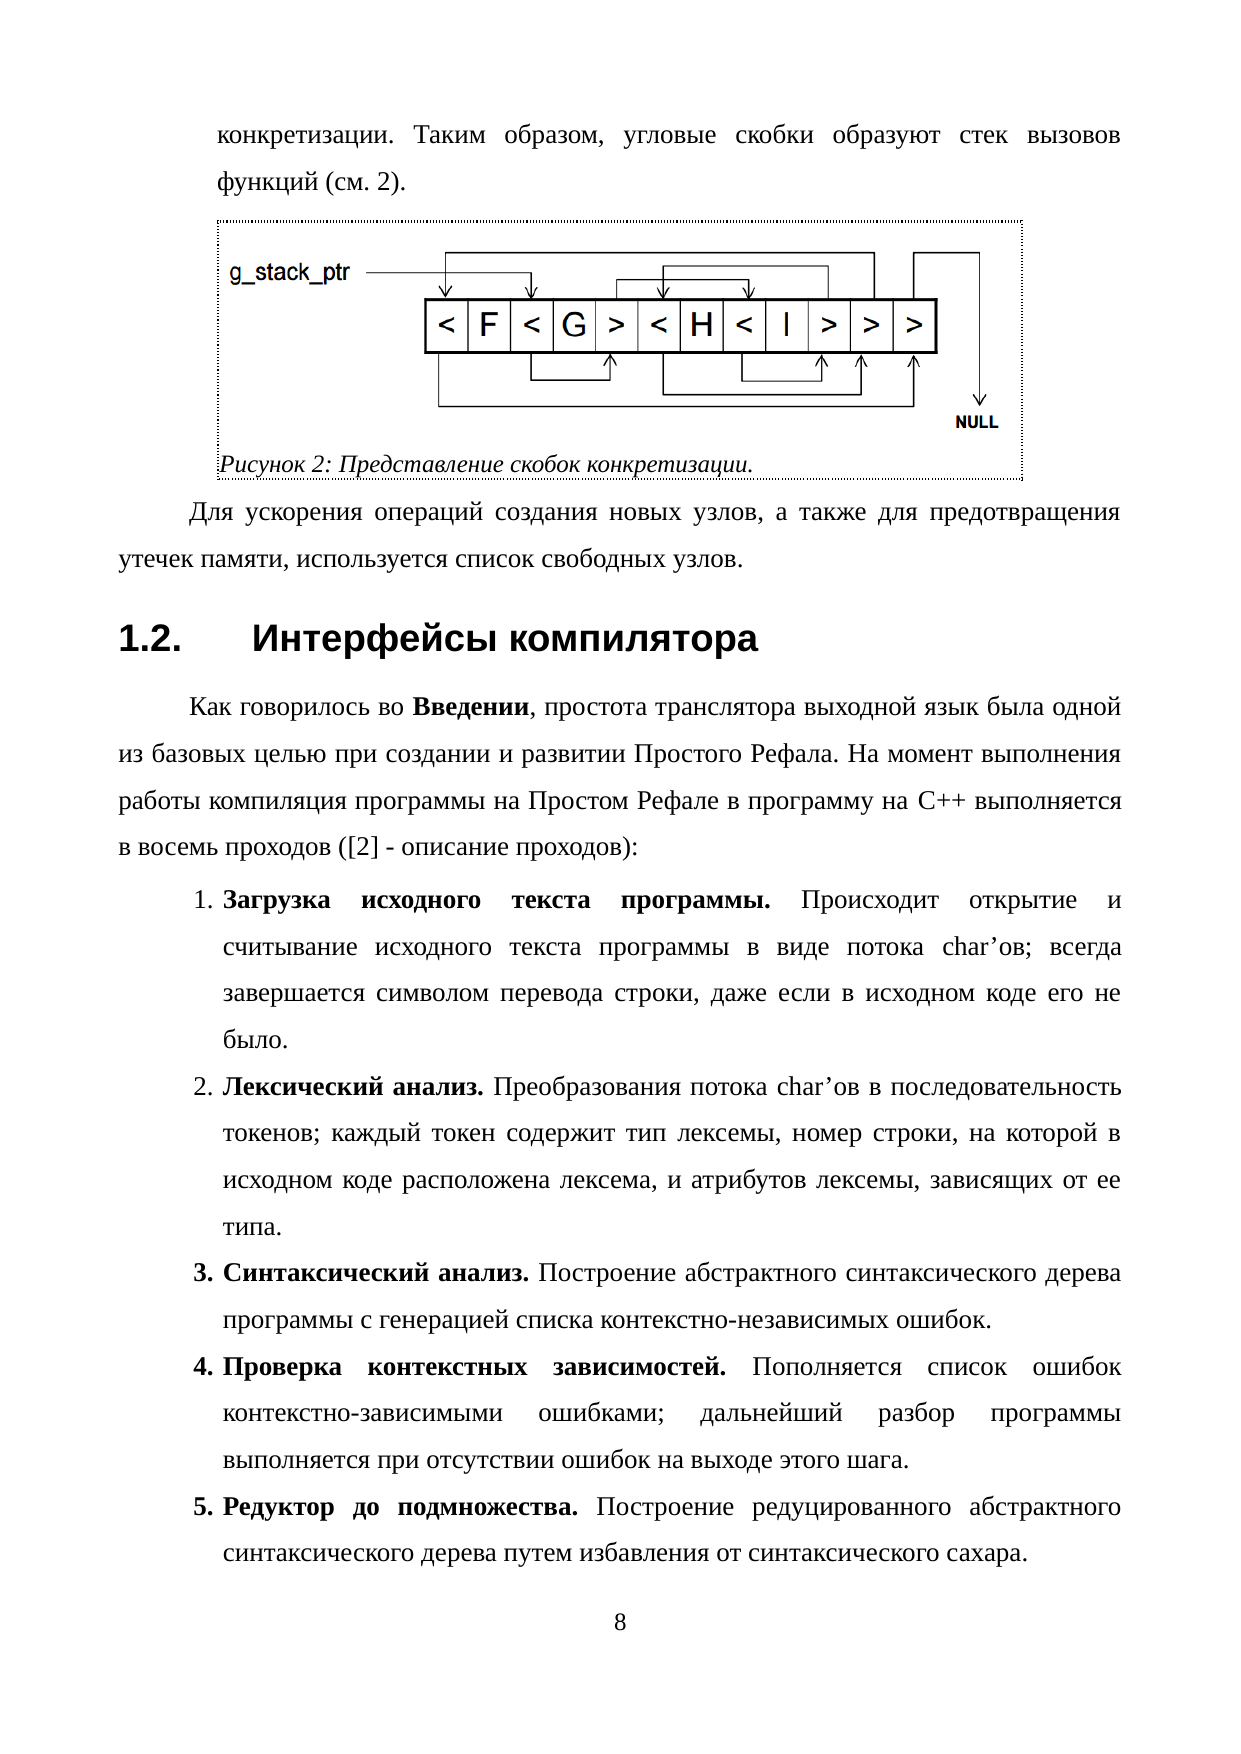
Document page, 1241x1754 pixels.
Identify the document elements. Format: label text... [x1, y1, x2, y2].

picture [219, 235, 1014, 444]
subtitle Интерфейсы компилятора [118, 616, 1122, 660]
list Синтаксический анализ. Построение абстрактного синтаксического дерева программы с генерацией списка контекстно-независимых ошибок. [193, 1256, 1122, 1334]
text Рисунок 2: Представление скобок конкретизации. [219, 235, 1021, 478]
list Проверка контекстных зависимостей. Пополняется список ошибок контекстно-зависимыми ошибками; дальнейший разбор программы выполняется при отсутствии ошибок на выходе этого шага. [193, 1350, 1122, 1474]
text Для ускорения операций создания новых узлов, а также для предотвращения утечек памяти, используется список свободных узлов. [118, 220, 1122, 573]
list Загрузка исходного текста программы. Происходит открытие и считывание исходного текста программы в виде потока char’ов; всегда завершается символом перевода строки, даже если в исходном коде его не было. [193, 883, 1122, 1054]
list Лексический анализ. Преобразования потока char’ов в последовательность токенов; каждый токен содержит тип лексемы, номер строки, на которой в исходном коде расположена лексема, и атрибутов лексемы, зависящих от ее типа. [193, 1070, 1122, 1241]
list Редуктор до подмножества. Построение редуцированного абстрактного синтаксического дерева путем избавления от синтаксического сахара. [193, 1490, 1122, 1568]
text Как говорилось во Введении, простота транслятора выходной язык была одной из базовых целью при создании и развитии Простого Рефала. На момент выполнения работы компиляция программы на Простом Рефале в программу на C++ выполняется в восемь проходов ([2] - описание проходов): [118, 691, 1122, 862]
list Узлы открывающих угловых скобок содержат ссылки на узлы соответствующих закрывающих скобок. Узлы же с закрывающими угловыми скобками указывают на узлы с открывающими угловыми скобками, которые станут лидирующими после выполнения текущей пары скобок конкретизации. Таким образом, угловые скобки образуют стек вызовов функций (см. Рисунок 2). [193, 118, 1122, 196]
